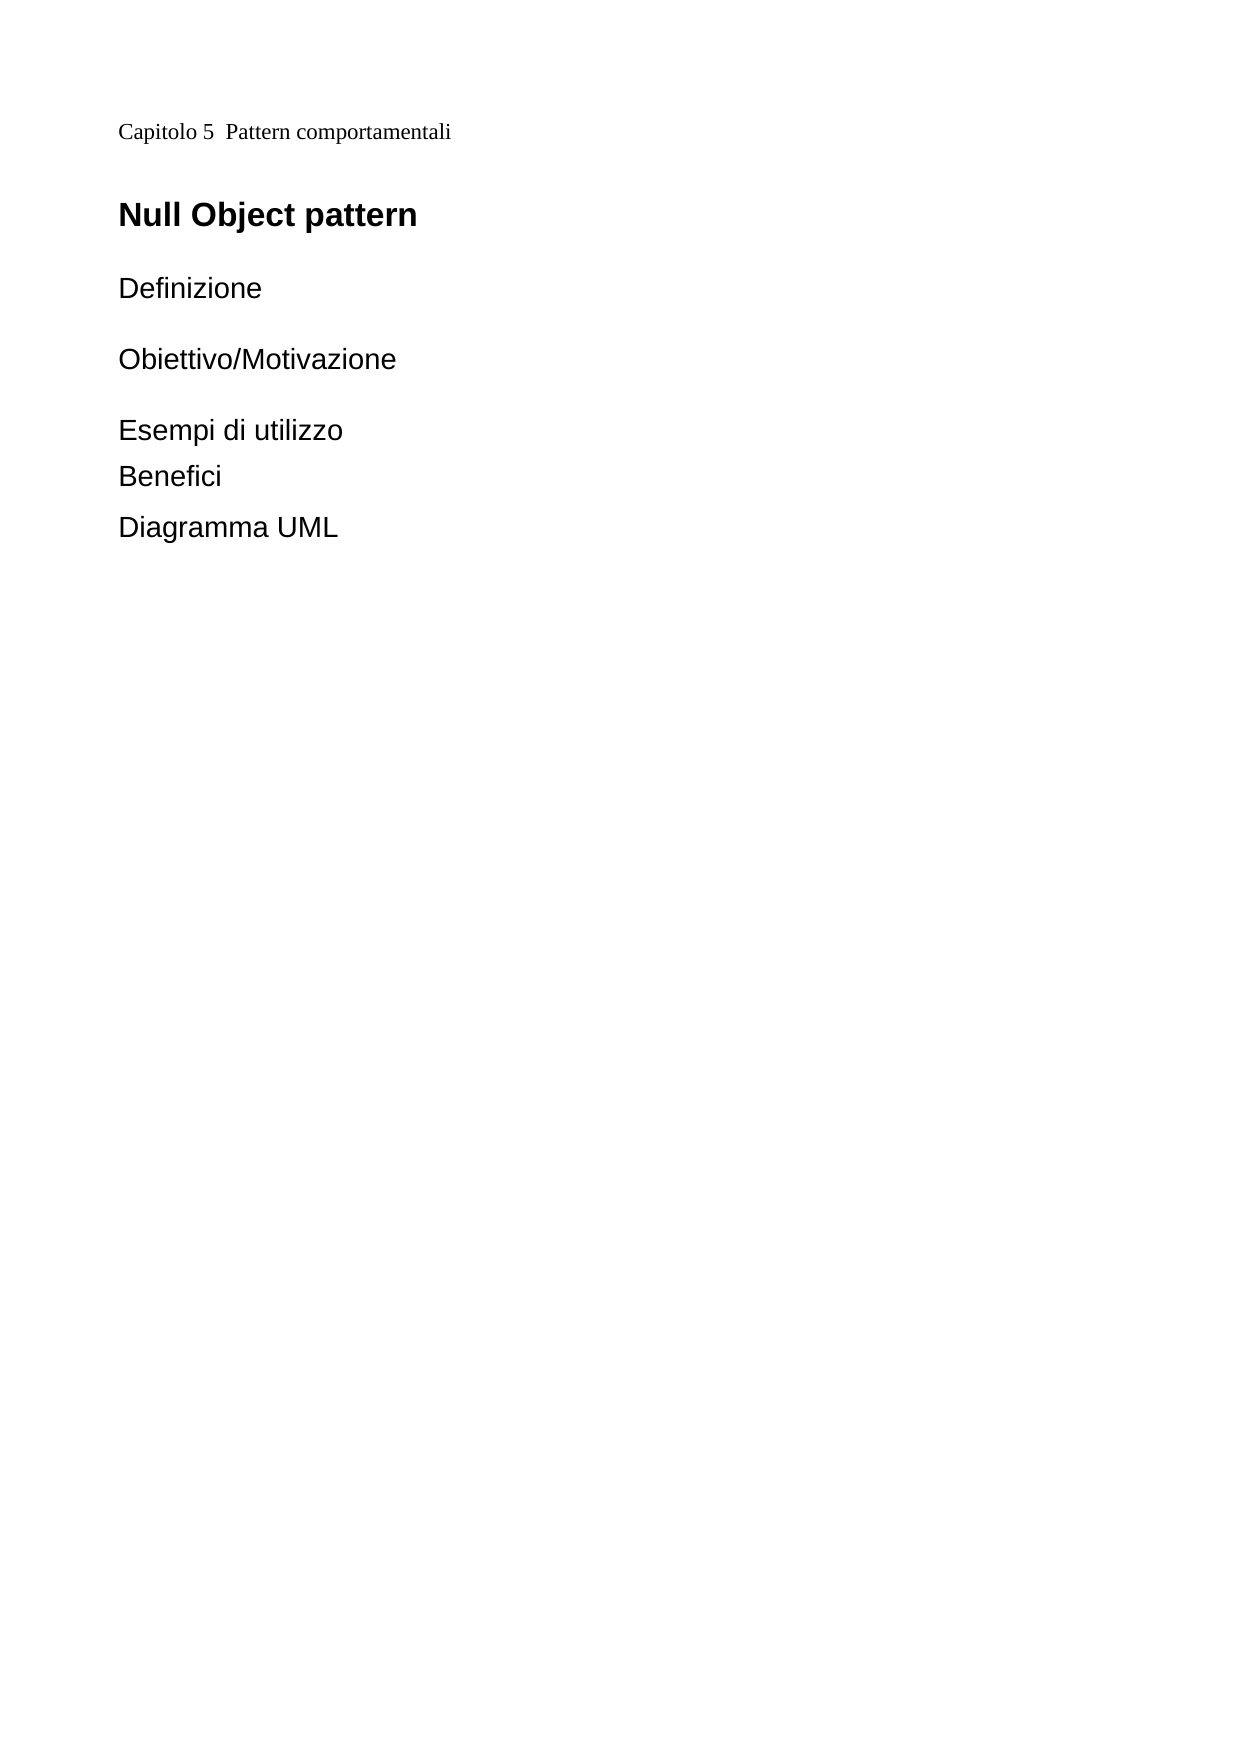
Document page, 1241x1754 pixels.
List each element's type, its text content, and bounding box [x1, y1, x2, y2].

subtitle Esempi di utilizzo [118, 413, 1122, 447]
subtitle Null Object pattern [118, 195, 1122, 233]
subtitle Benefici [118, 459, 1063, 493]
subtitle Obiettivo/Motivazione [118, 342, 1122, 376]
subtitle Definizione [118, 271, 1122, 304]
subtitle Diagramma UML [118, 510, 1063, 544]
